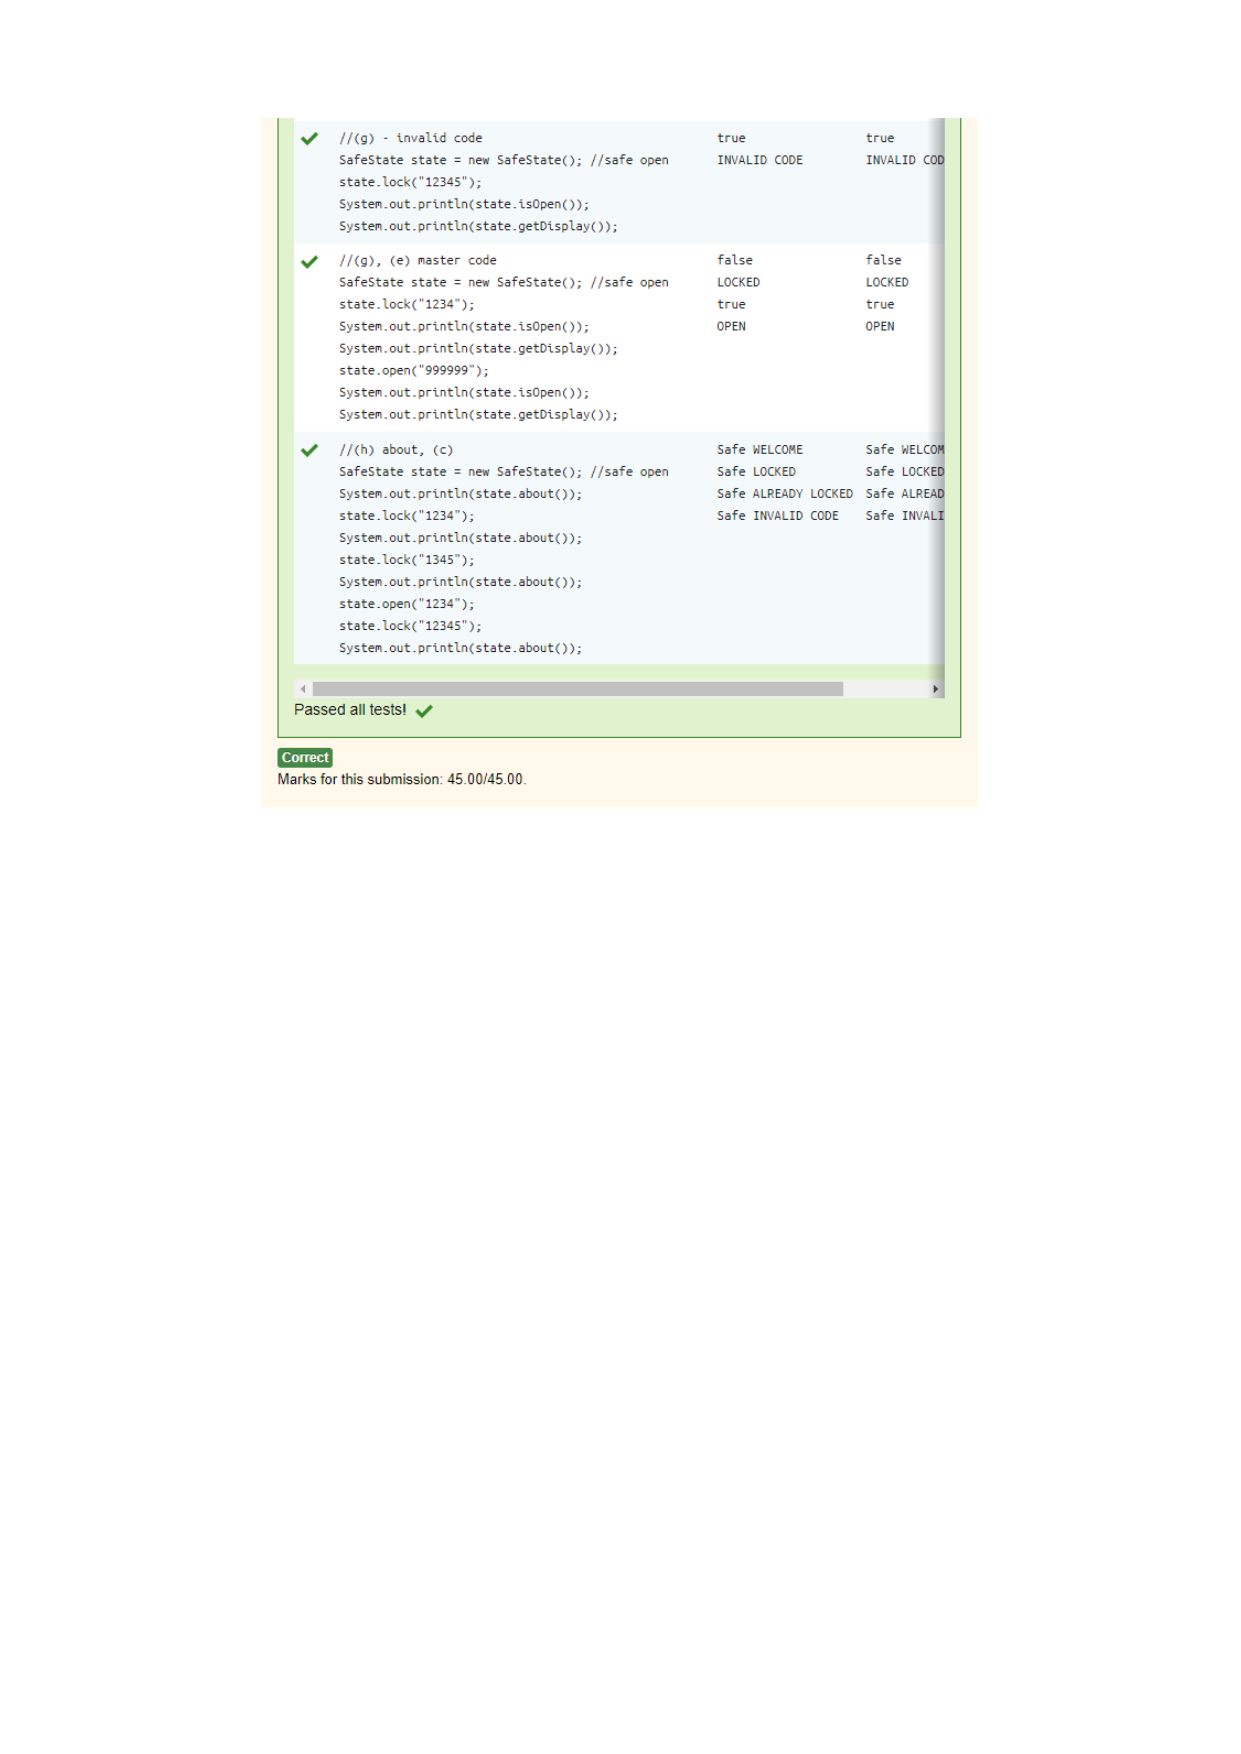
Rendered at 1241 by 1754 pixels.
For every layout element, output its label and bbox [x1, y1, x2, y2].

picture [261, 118, 979, 814]
